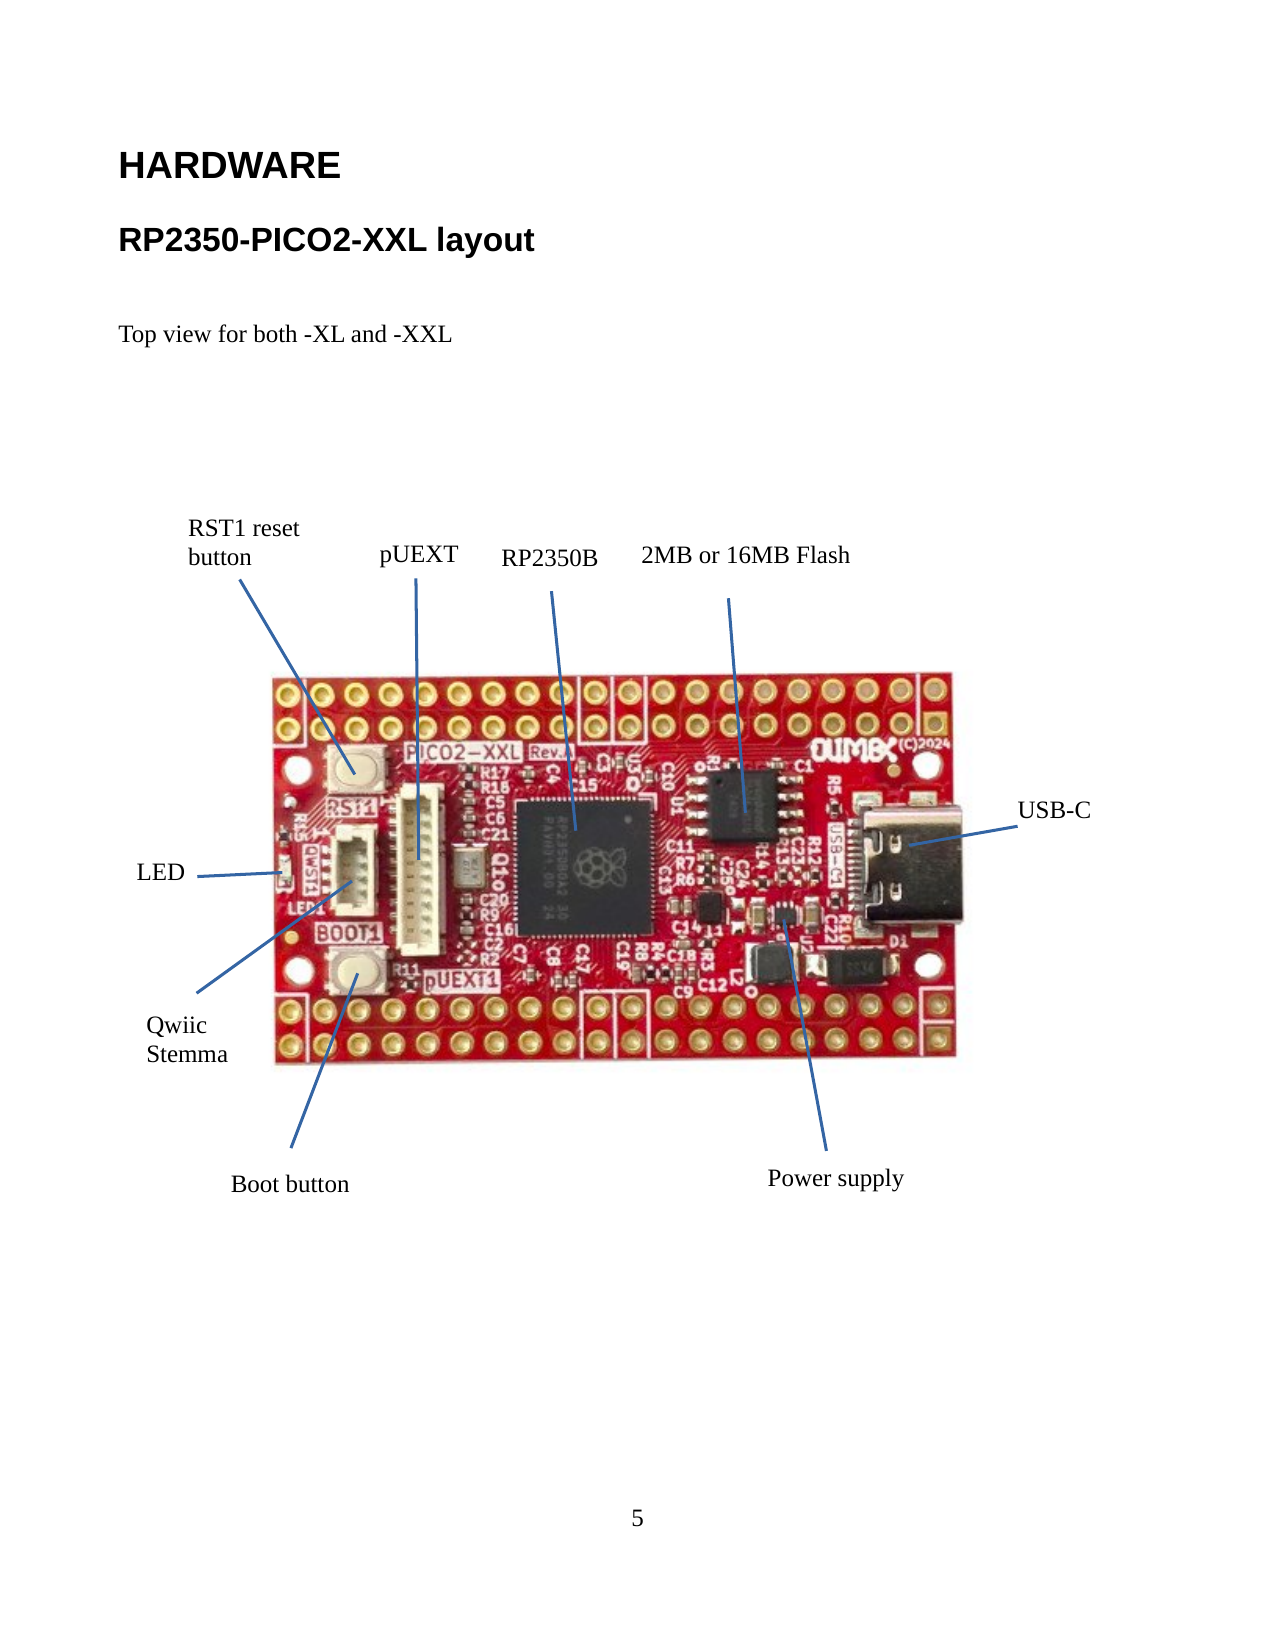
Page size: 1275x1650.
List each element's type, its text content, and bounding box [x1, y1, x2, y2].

subtitle HARDWARE [118, 143, 1157, 187]
text Top view for both -XL and -XXL [118, 319, 1157, 348]
picture [196, 447, 1041, 1291]
subtitle RP2350-PICO2-XXL layout [118, 220, 1157, 259]
